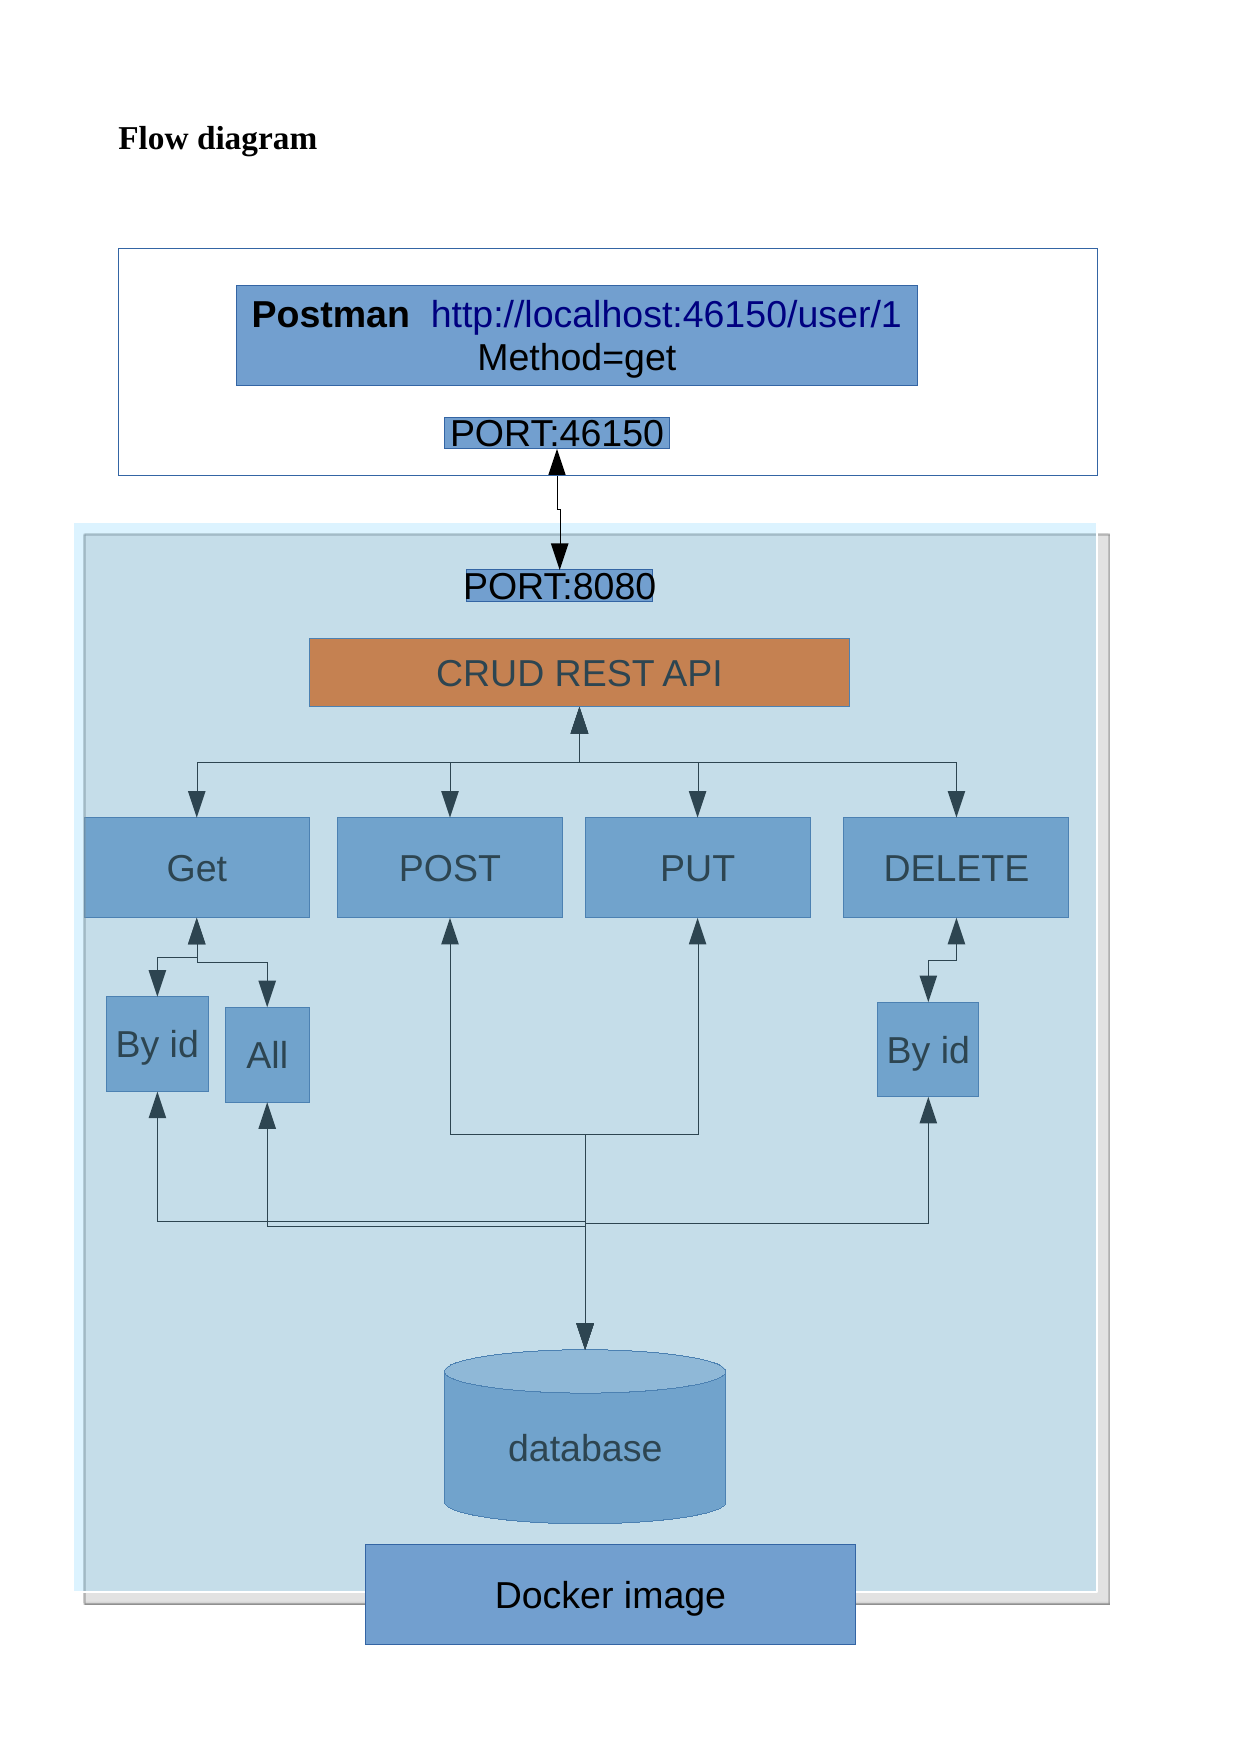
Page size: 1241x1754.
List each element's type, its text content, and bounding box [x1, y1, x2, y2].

text Flow diagram [118, 118, 1122, 156]
